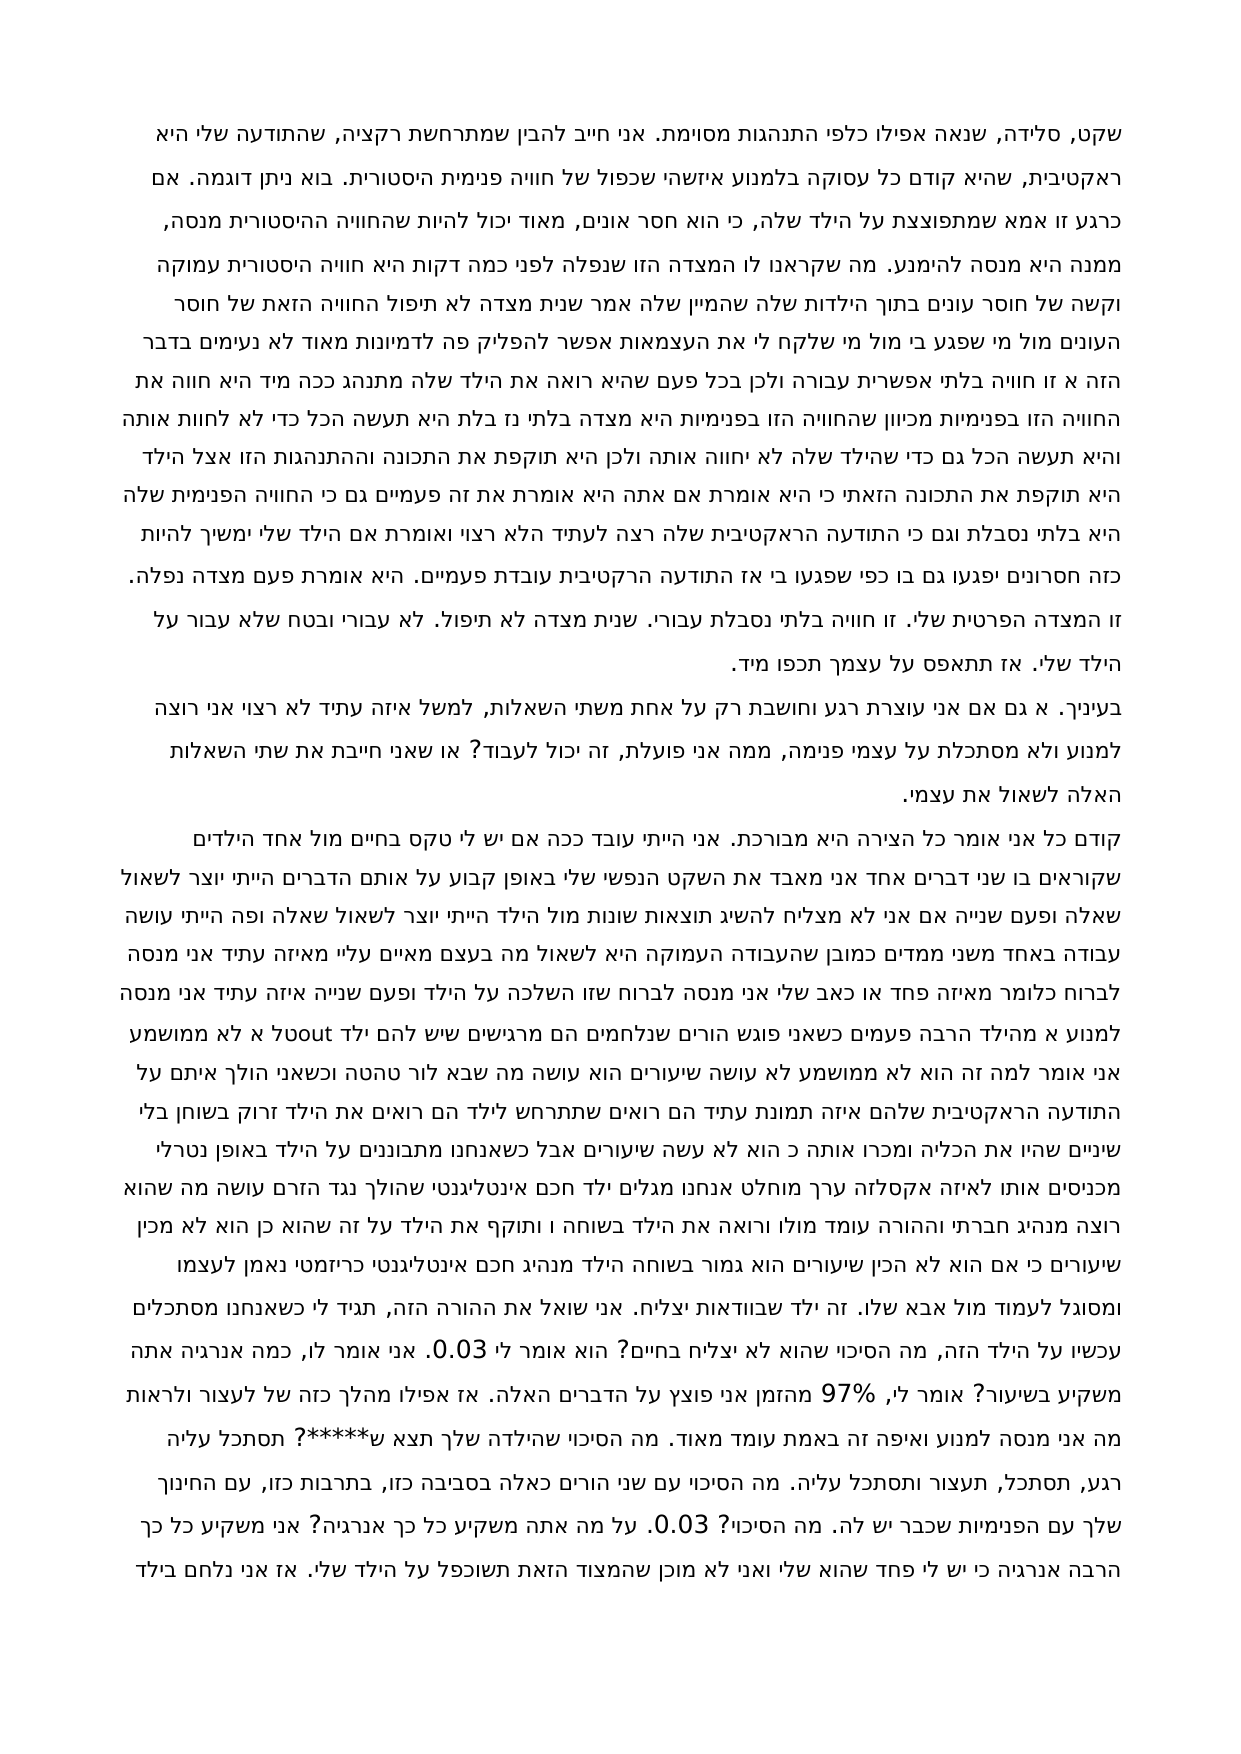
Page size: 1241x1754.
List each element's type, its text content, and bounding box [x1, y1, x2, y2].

text קודם כל אני אומר כל הצירה היא מבורכת. אני הייתי עובד ככה אם יש לי טקס בחיים מול אחד הילדים שקוראים בו שני דברים אחד אני מאבד את השקט הנפשי שלי באופן קבוע על אותם הדברים הייתי יוצר לשאול שאלה ופעם שנייה אם אני לא מצליח להשיג תוצאות שונות מול הילד הייתי יוצר לשאול שאלה ופה הייתי עושה עבודה באחד משני ממדים כמובן שהעבודה העמוקה היא לשאול מה בעצם מאיים עליי מאיזה עתיד אני מנסה לברוח כלומר מאיזה פחד או כאב שלי אני מנסה לברוח שזו השלכה על הילד ופעם שנייה איזה עתיד אני מנסה למנוע א מהילד הרבה פעמים כשאני פוגש הורים שנלחמים הם מרגישים שיש להם ילד outטל א לא ממושמע אני אומר למה זה הוא לא ממושמע לא עושה שיעורים הוא עושה מה שבא לור טהטה וכשאני הולך איתם על התודעה הראקטיבית שלהם איזה תמונת עתיד הם רואים שתתרחש לילד הם רואים את הילד זרוק בשוחן בלי שיניים שהיו את הכליה ומכרו אותה כ הוא לא עשה שיעורים אבל כשאנחנו מתבוננים על הילד באופן נטרלי מכניסים אותו לאיזה אקסלזה ערך מוחלט אנחנו מגלים ילד חכם אינטליגנטי שהולך נגד הזרם עושה מה שהוא רוצה מנהיג חברתי וההורה עומד מולו ורואה את הילד בשוחה ו ותוקף את הילד על זה שהוא כן הוא לא מכין שיעורים כי אם הוא לא הכין שיעורים הוא גמור בשוחה הילד מנהיג חכם אינטליגנטי כריזמטי נאמן לעצמו ומסוגל לעמוד מול אבא שלו. זה ילד שבוודאות יצליח. אני שואל את ההורה הזה, תגיד לי כשאנחנו מסתכלים עכשיו על הילד הזה, מה הסיכוי שהוא לא יצליח בחיים? הוא אומר לי 0.03. אני אומר לו, כמה אנרגיה אתה משקיע בשיעור? אומר לי, 97% מהזמן אני פוצץ על הדברים האלה. אז אפילו מהלך כזה של לעצור ולראות מה אני מנסה למנוע ואיפה זה באמת עומד מאוד. מה הסיכוי שהילדה שלך תצא ש*****? תסתכל עליה רגע, תסתכל, תעצור ותסתכל עליה. מה הסיכוי עם שני הורים כאלה בסביבה כזו, בתרבות כזו, עם החינוך שלך עם הפנימיות שכבר יש לה. מה הסיכוי? 0.03. על מה אתה משקיע כל כך אנרגיה? אני משקיע כל כך הרבה אנרגיה כי יש לי פחד שהוא שלי ואני לא מוכן שהמצוד הזאת תשוכפל על הילד שלי. אז אני נלחם בילד כדי שלא יקרה לו מה שאני מנסה לברוח. עברו 30 שנה, 40 שנה, 50 שנה. אני עדיין בורח ממצדה. אין מצד, אין ילד. [118, 823, 1122, 1583]
text בעיניך. א גם אם אני עוצרת רגע וחושבת רק על אחת משתי השאלות, למשל איזה עתיד לא רצוי אני רוצה למנוע ולא מסתכלת על עצמי פנימה, ממה אני פועלת, זה יכול לעבוד? או שאני חייבת את שתי השאלות האלה לשאול את עצמי. [118, 692, 1122, 809]
text לא יכול לעבור את הדרך. בוא ניתן דוגמה אחרת. נגיד שיש לי ילד שהוא א מאוד מאוד שורירי וזה מטריף אותי שכל פעם הוא קורס אל תוך עצמו ומילל וקורבני וחלש. ואני כל פעם אומר לו תפסיק להיות כזה חלש, אי אפשר לעשות מכל דבר סיפור, תתבגר כבר, אין לי סבלנות להכיל אותו בכל פעם שהוא נופל ככה אני מפתח כעס, אפילו סלידה ואני מנסה to man upפ, להפוך אותו לגבר או להפוך אותו לאישה עוצמתית. אחלה, זה רעיון נהדר, אבל בכל פעם שאני ראקטיבי, וראקטיבי זה אומר ששולטים בי רגשות שליליים, כעס, אה אה היא שקט, סלידה, שנאה אפילו כלפי התנהגות מסוימת. אני חייב להבין שמתרחשת רקציה, שהתודעה שלי היא ראקטיבית, שהיא קודם כל עסוקה בלמנוע איזשהי שכפול של חוויה פנימית היסטורית. בוא ניתן דוגמה. אם כרגע זו אמא שמתפוצצת על הילד שלה, כי הוא חסר אונים, מאוד יכול להיות שהחוויה ההיסטורית מנסה, ממנה היא מנסה להימנע. מה שקראנו לו המצדה הזו שנפלה לפני כמה דקות היא חוויה היסטורית עמוקה וקשה של חוסר עונים בתוך הילדות שלה שהמיין שלה אמר שנית מצדה לא תיפול החוויה הזאת של חוסר העונים מול מי שפגע בי מול מי שלקח לי את העצמאות אפשר להפליק פה לדמיונות מאוד לא נעימים בדבר הזה א זו חוויה בלתי אפשרית עבורה ולכן בכל פעם שהיא רואה את הילד שלה מתנהג ככה מיד היא חווה את החוויה הזו בפנימיות מכיוון שהחוויה הזו בפנימיות היא מצדה בלתי נז בלת היא תעשה הכל כדי לא לחוות אותה והיא תעשה הכל גם כדי שהילד שלה לא יחווה אותה ולכן היא תוקפת את התכונה וההתנהגות הזו אצל הילד היא תוקפת את התכונה הזאתי כי היא אומרת אם אתה היא אומרת את זה פעמיים גם כי החוויה הפנימית שלה היא בלתי נסבלת וגם כי התודעה הראקטיבית שלה רצה לעתיד הלא רצוי ואומרת אם הילד שלי ימשיך להיות כזה חסרונים יפגעו גם בו כפי שפגעו בי אז התודעה הרקטיבית עובדת פעמיים. היא אומרת פעם מצדה נפלה. זו המצדה הפרטית שלי. זו חוויה בלתי נסבלת עבורי. שנית מצדה לא תיפול. לא עבורי ובטח שלא עבור על הילד שלי. אז תתאפס על עצמך תכפו מיד. [118, 118, 1122, 677]
